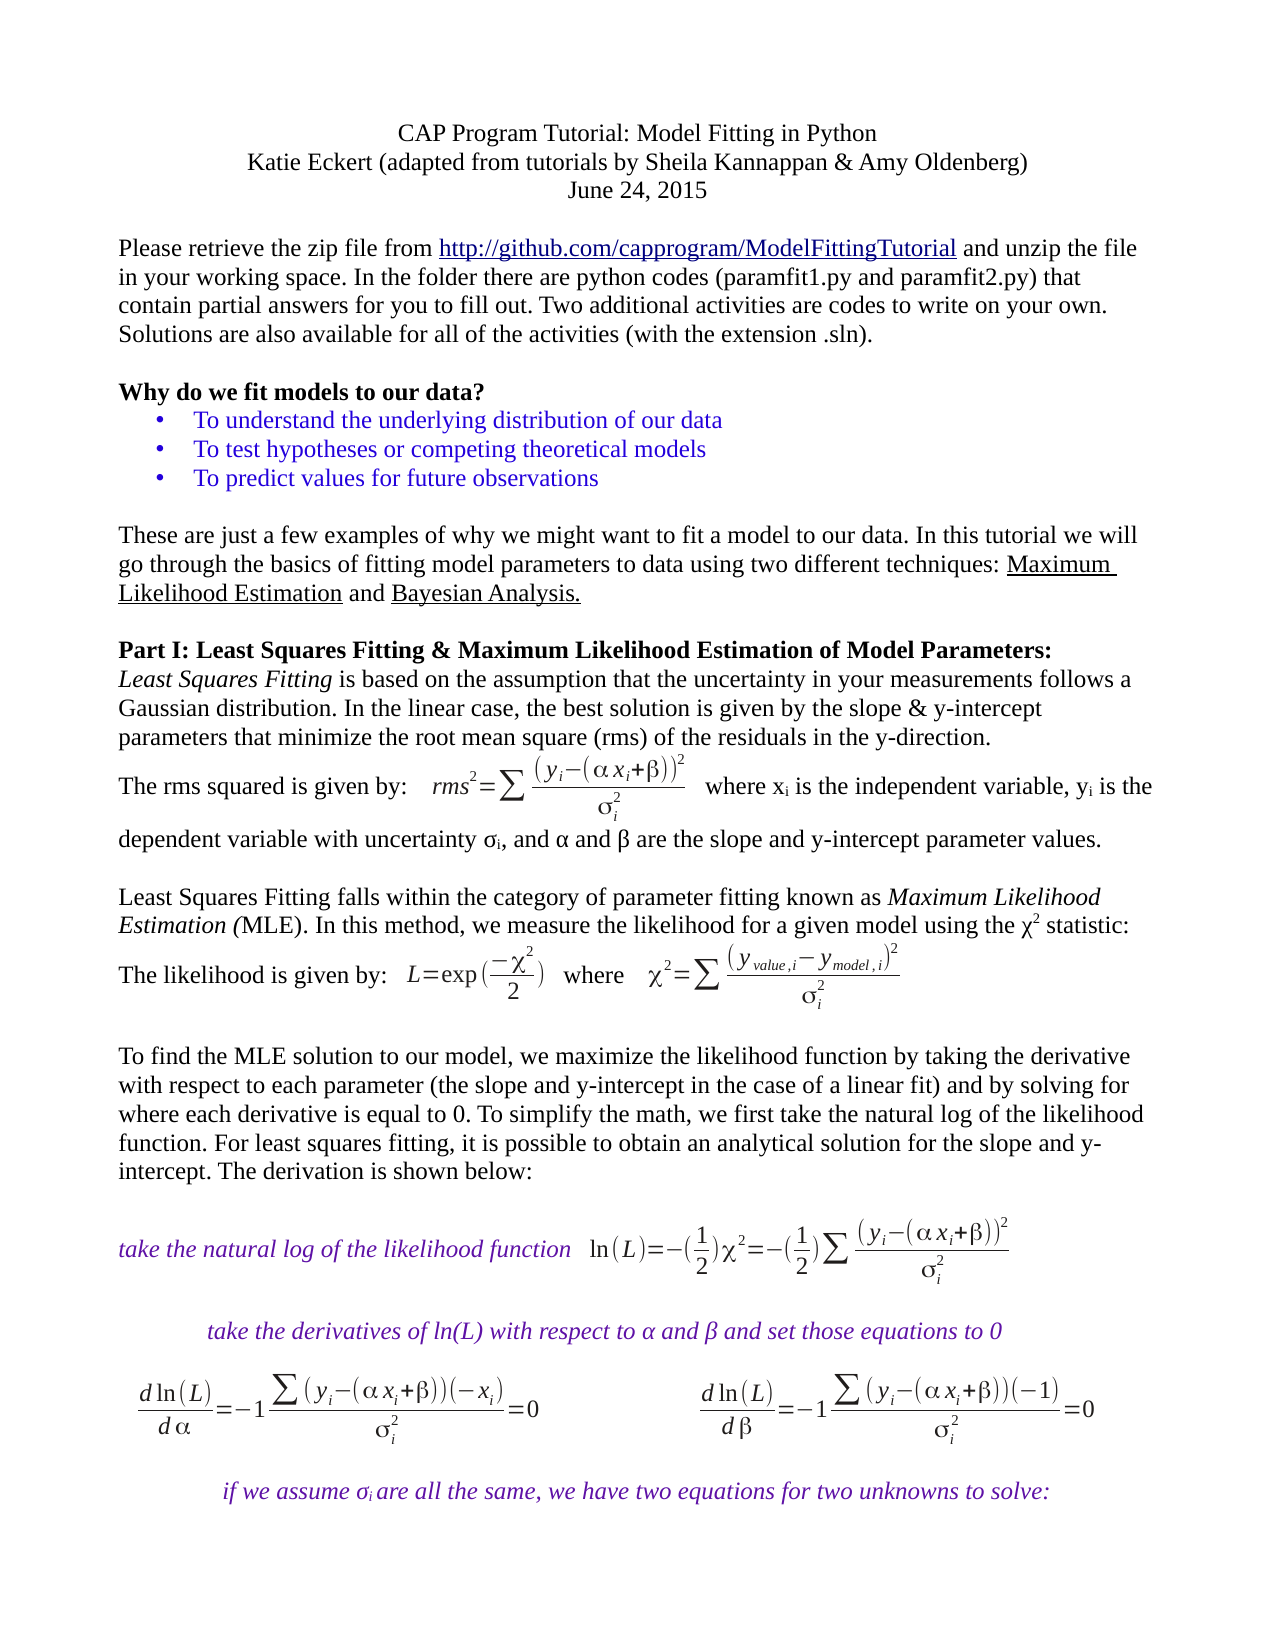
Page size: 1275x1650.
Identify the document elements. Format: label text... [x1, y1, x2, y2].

text The rms squared is given by: where xi is the independent variable, yi is the dependent variable with uncertainty σi, and α and β are the slope and y-intercept parameter values. [118, 751, 1157, 853]
text Katie Eckert (adapted from tutorials by Sheila Kannappan & Amy Oldenberg) [118, 147, 1157, 176]
text Why do we fit models to our data? [118, 377, 1157, 406]
text take the natural log of the likelihood function [118, 1214, 1157, 1287]
list To predict values for future observations [156, 463, 1157, 492]
text if we assume σi are all the same, we have two equations for two unknowns to solve: [118, 1476, 1157, 1504]
text Part I: Least Squares Fitting & Maximum Likelihood Estimation of Model Parameters: [118, 636, 1157, 664]
text These are just a few examples of why we might want to fit a model to our data. In this tutorial we will go through the basics of fitting model parameters to data using two different techniques: Maximum Likelihood Estimation and Bayesian Analysis. [118, 521, 1157, 607]
text Least Squares Fitting falls within the category of parameter fitting known as Maximum Likelihood Estimation (MLE). In this method, we measure the likelihood for a given model using the χ2 statistic: [118, 882, 1157, 939]
text Least Squares Fitting is based on the assumption that the uncertainty in your measurements follows a Gaussian distribution. In the linear case, the best solution is given by the slope & y-intercept parameters that minimize the root mean square (rms) of the residuals in the y-direction. [118, 664, 1157, 751]
text take the derivatives of ln(L) with respect to α and β and set those equations to 0 [118, 1316, 1157, 1345]
list To understand the underlying distribution of our data [156, 406, 1157, 434]
text The likelihood is given by:where [118, 939, 1157, 1013]
text June 24, 2015 [118, 176, 1157, 204]
text CAP Program Tutorial: Model Fitting in Python [118, 118, 1157, 147]
text To find the MLE solution to our model, we maximize the likelihood function by taking the derivative with respect to each parameter (the slope and y-intercept in the case of a linear fit) and by solving for where each derivative is equal to 0. To simplify the math, we first take the natural log of the likelihood function. For least squares fitting, it is possible to obtain an analytical solution for the slope and y-intercept. The derivation is shown below: [118, 1041, 1157, 1185]
list To test hypotheses or competing theoretical models [156, 434, 1157, 463]
text Please retrieve the zip file from http://github.com/capprogram/ModelFittingTutorial and unzip the file in your working space. In the folder there are python codes (paramfit1.py and paramfit2.py) that contain partial answers for you to fill out. Two additional activities are codes to write on your own. Solutions are also available for all of the activities (with the extension .sln). [118, 233, 1157, 348]
